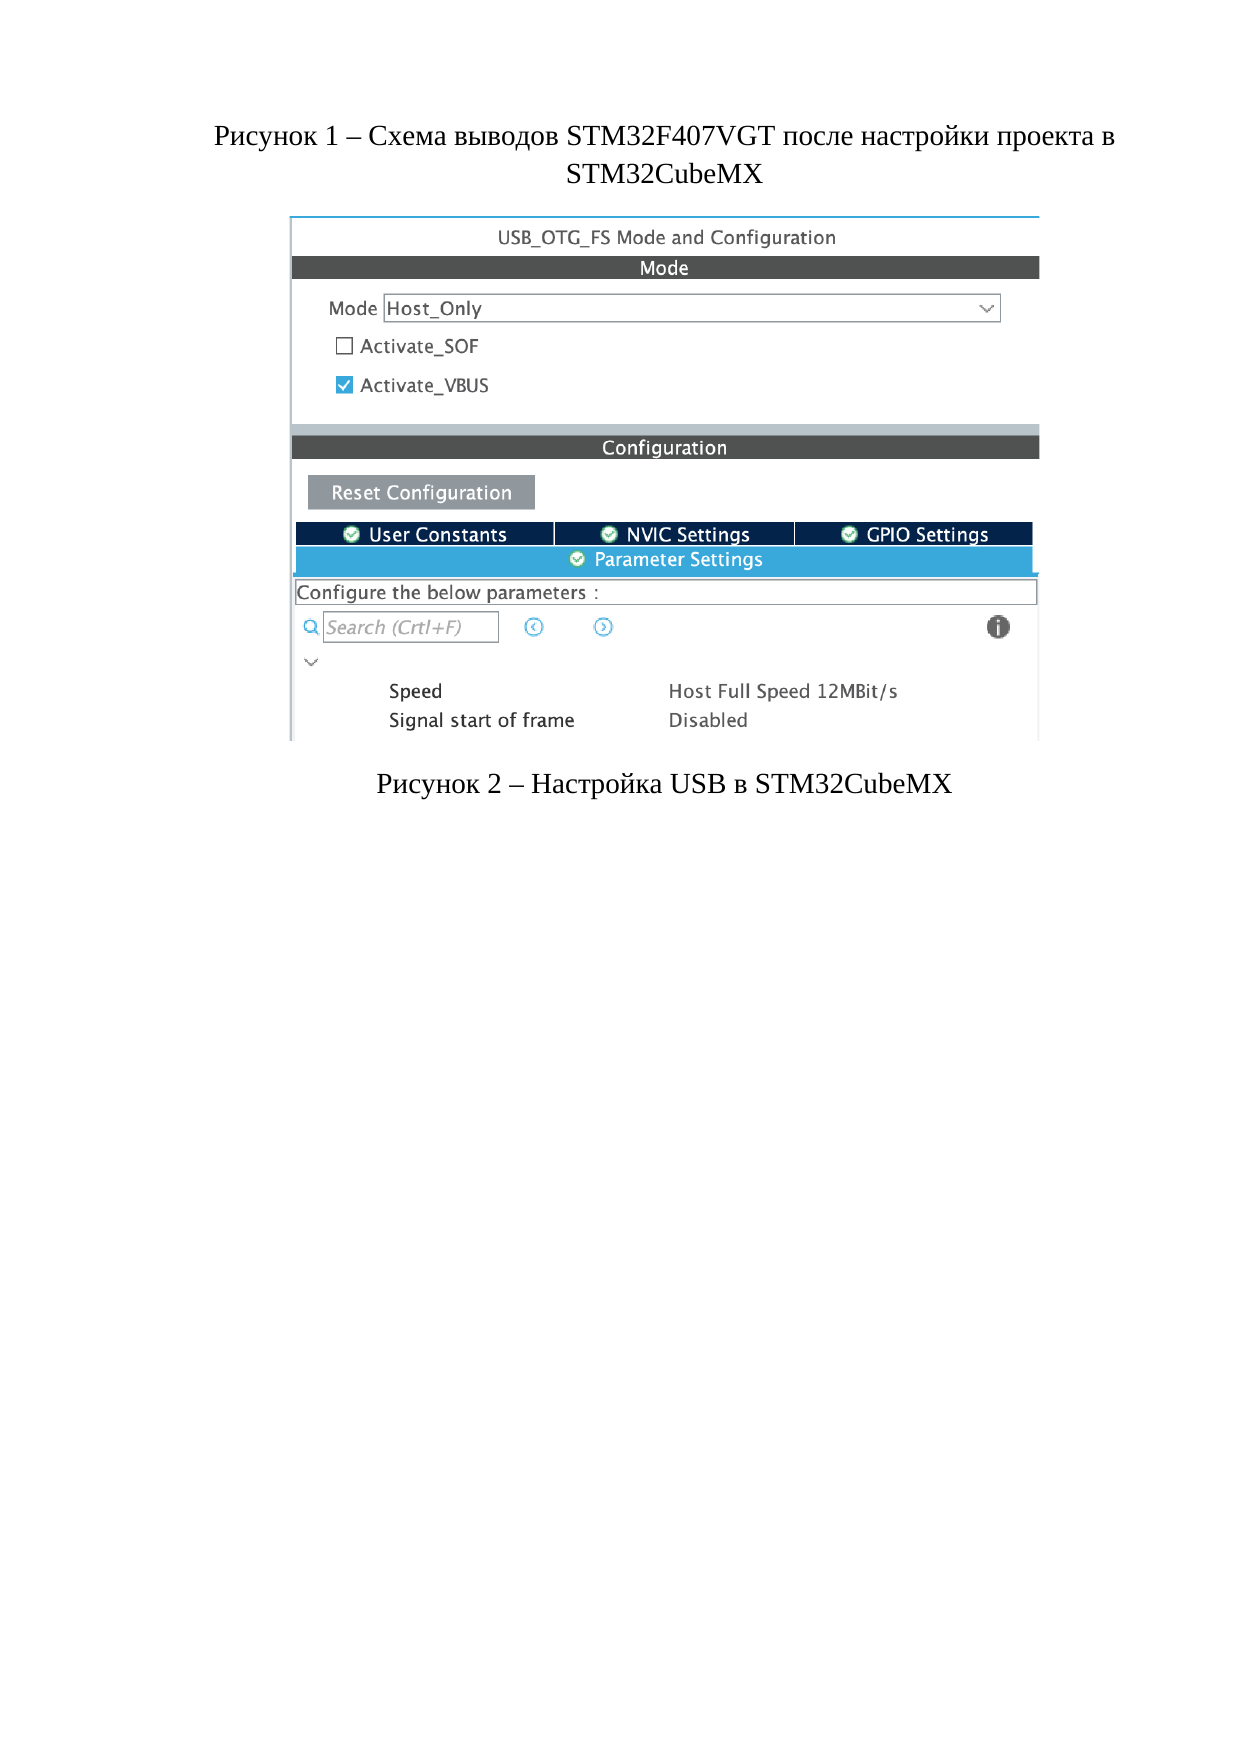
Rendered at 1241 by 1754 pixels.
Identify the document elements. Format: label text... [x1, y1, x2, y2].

text Рисунок 1 – Схема выводов STM32F407VGT после настройки проекта в STM32CubeMX [177, 118, 1152, 190]
picture [289, 216, 1040, 741]
text Рисунок 2 – Настройка USB в STM32CubeMX [177, 766, 1152, 799]
